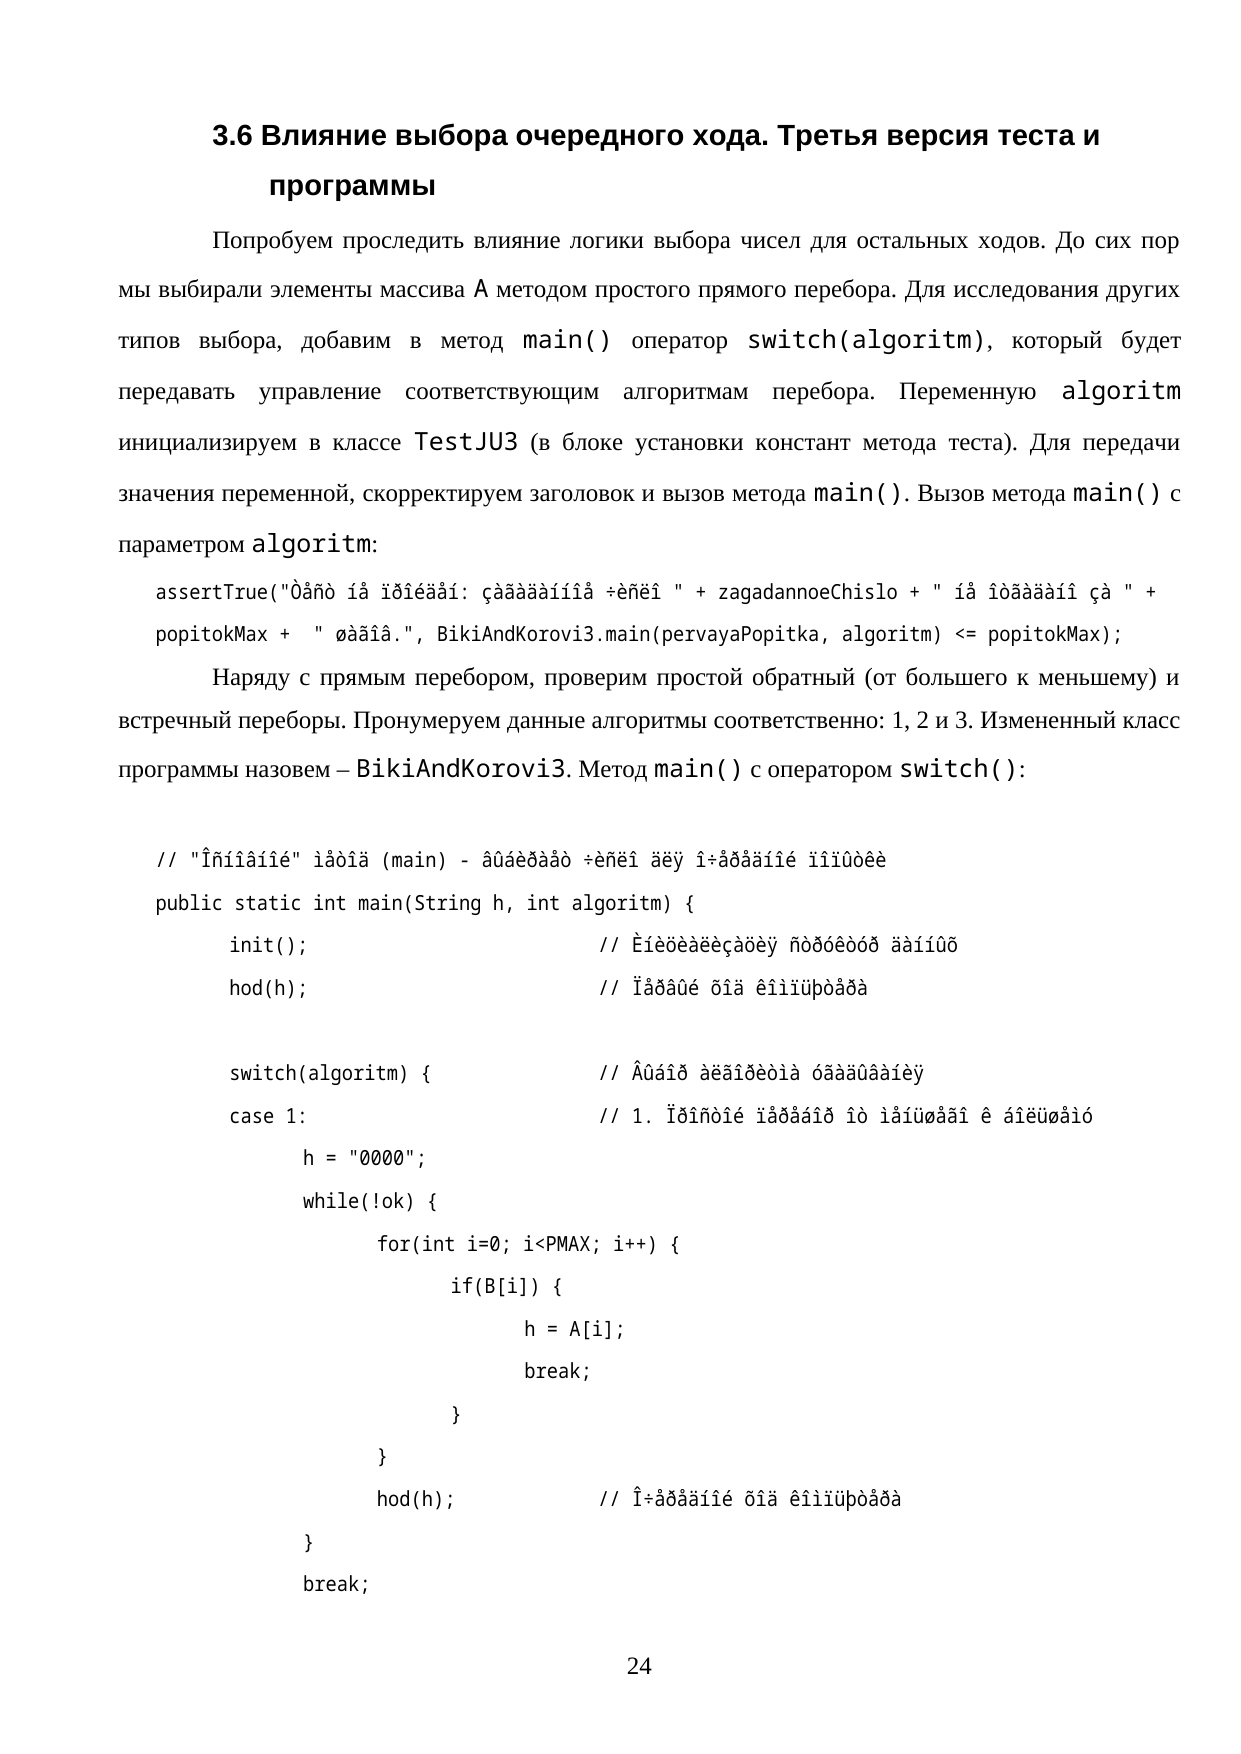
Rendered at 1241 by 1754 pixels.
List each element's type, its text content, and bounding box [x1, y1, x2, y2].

text } [155, 1399, 1181, 1427]
text Наряду с прямым перебором, проверим простой обратный (от большего к меньшему) и встречный переборы. Пронумеруем данные алгоритмы соответственно: 1, 2 и 3. Измененный класс программы назовем – BikiAndKorovi3. Метод main() с оператором switch(): [118, 662, 1181, 785]
text Попробуем проследить влияние логики выбора чисел для остальных ходов. До сих пор мы выбирали элементы массива A методом простого прямого перебора. Для исследования других типов выбора, добавим в метод main() оператор switch(algoritm), который будет передавать управление соответствующим алгоритмам перебора. Переменную algoritm инициализируем в классе TestJU3 (в блоке установки констант метода теста). Для передачи значения переменной, скорректируем заголовок и вызов метода main(). Вызов метода main() с параметром algoritm: [118, 225, 1181, 560]
subtitle 3.6 Влияние выбора очередного хода. Третья версия теста и программы [212, 118, 1181, 202]
text } [155, 1442, 1181, 1470]
text if(B[i]) { [155, 1271, 1181, 1300]
text hod(h); // Ïåðâûé õîä êîìïüþòåðà [155, 973, 1181, 1001]
text // "Îñíîâíîé" ìåòîä (main) - âûáèðàåò ÷èñëî äëÿ î÷åðåäíîé ïîïûòêè [155, 845, 1181, 874]
text switch(algoritm) { // Âûáîð àëãîðèòìà óãàäûâàíèÿ [155, 1058, 1181, 1087]
text break; [155, 1356, 1181, 1385]
text } [155, 1527, 1181, 1555]
text assertTrue("Òåñò íå ïðîéäåí: çàãàäàííîå ÷èñëî " + zagadannoeChislo + " íå îòãàäàíî çà " + popitokMax + " øàãîâ.", BikiAndKorovi3.main(pervayaPopitka, algoritm) <= popitokMax); [155, 577, 1181, 648]
text public static int main(String h, int algoritm) { [155, 888, 1181, 916]
text break; [155, 1569, 1181, 1598]
text case 1: // 1. Ïðîñòîé ïåðåáîð îò ìåíüøåãî ê áîëüøåìó [155, 1101, 1181, 1129]
text h = "0000"; [155, 1143, 1181, 1172]
text h = A[i]; [155, 1314, 1181, 1342]
text while(!ok) { [155, 1186, 1181, 1214]
text init(); // Èíèöèàëèçàöèÿ ñòðóêòóð äàííûõ [155, 930, 1181, 959]
text for(int i=0; i<PMAX; i++) { [155, 1229, 1181, 1257]
text hod(h); // Î÷åðåäíîé õîä êîìïüþòåðà [155, 1484, 1181, 1513]
